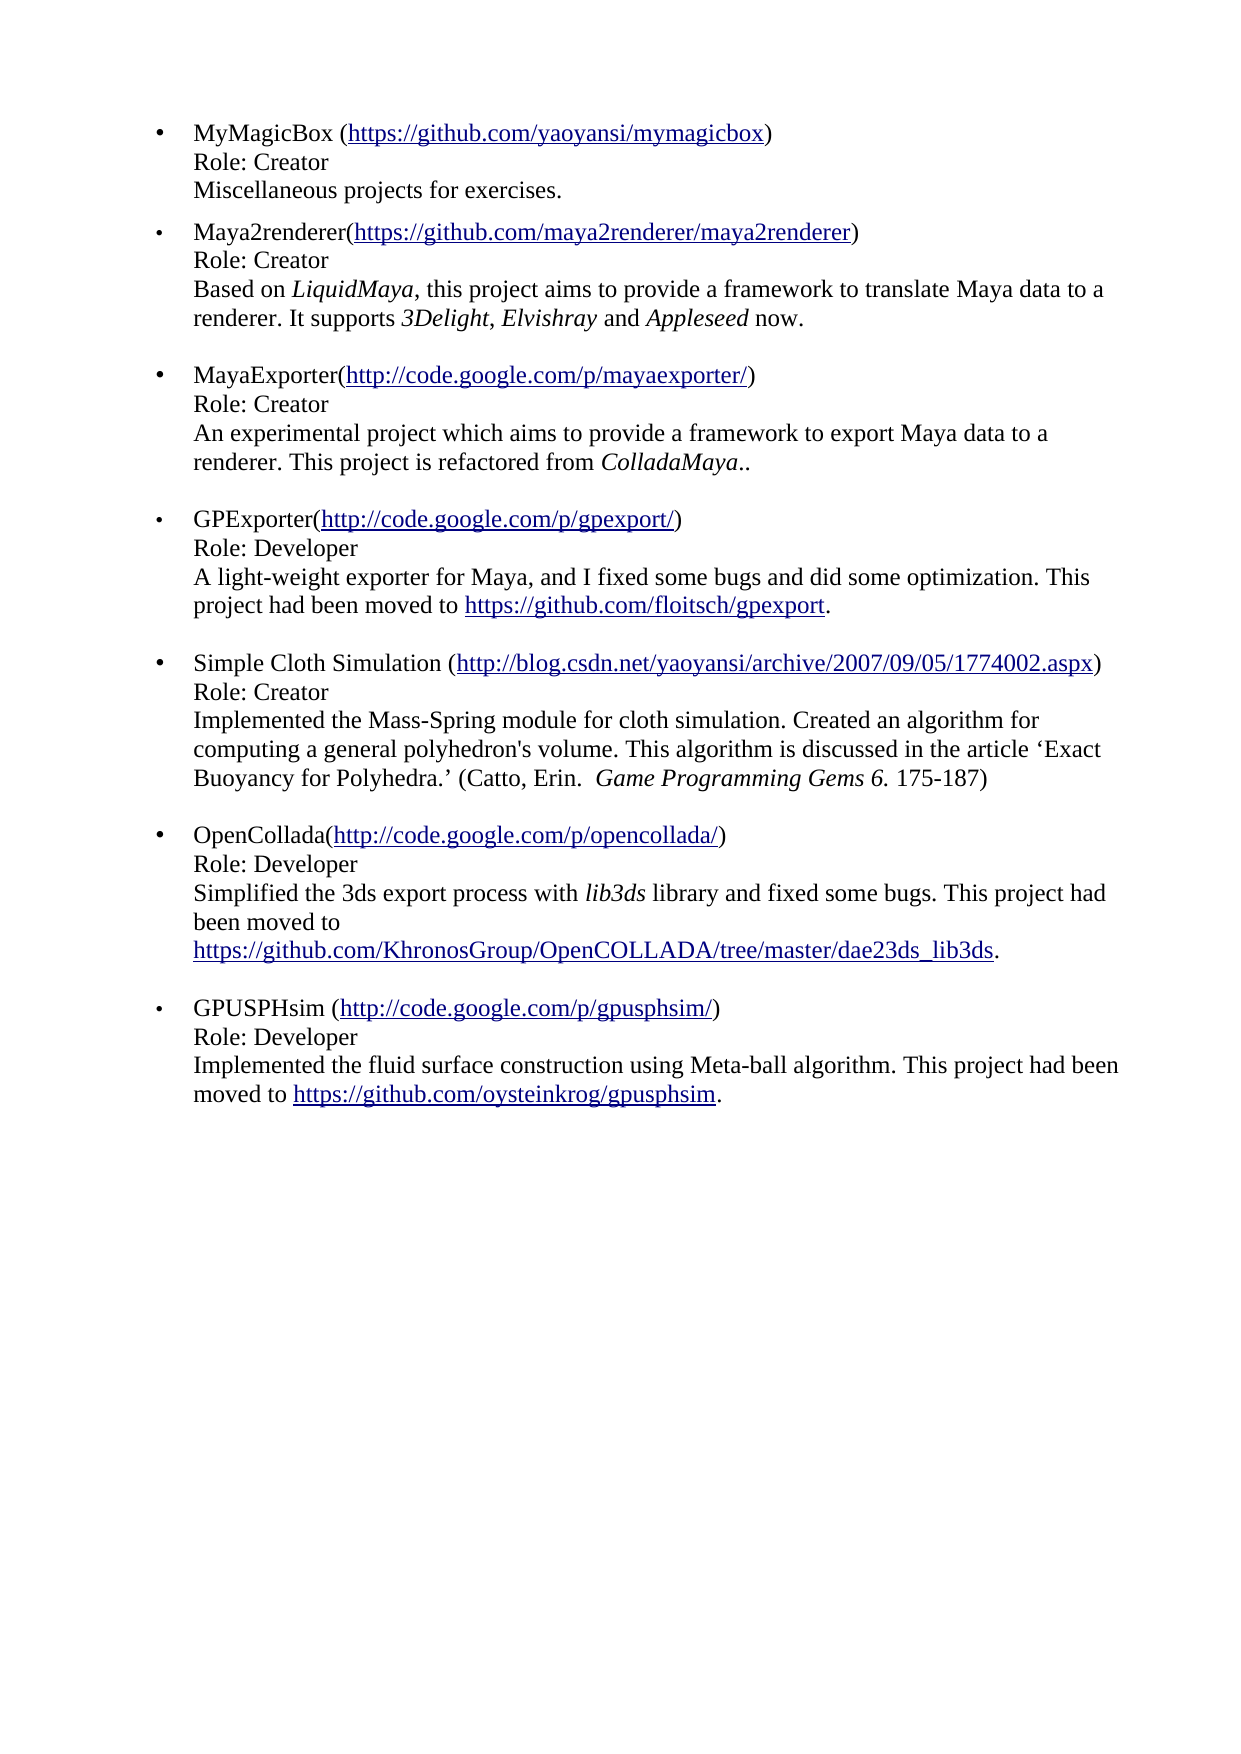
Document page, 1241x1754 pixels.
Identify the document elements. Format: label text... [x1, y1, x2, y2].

list MayaExporter(http://code.google.com/p/mayaexporter/) [156, 361, 1122, 389]
list MyMagicBox (https://github.com/yaoyansi/mymagicbox) Role: Creator Miscellaneous projects for exercises. [156, 118, 1122, 204]
list Role: Developer [156, 1022, 1122, 1051]
list Role: Creator [156, 677, 1122, 706]
list Role: Developer [156, 533, 1122, 562]
list GPExporter(http://code.google.com/p/gpexport/) [156, 504, 1122, 533]
list An experimental project which aims to provide a framework to export Maya data to a renderer. This project is refactored from ColladaMaya.. [156, 418, 1122, 476]
list Implemented the fluid surface construction using Meta-ball algorithm. This project had been moved to https://github.com/oysteinkrog/gpusphsim. [156, 1051, 1122, 1108]
list Maya2renderer(https://github.com/maya2renderer/maya2renderer) [156, 217, 1122, 246]
list Implemented the Mass-Spring module for cloth simulation. Created an algorithm for computing a general polyhedron's volume. This algorithm is discussed in the article ‘Exact Buoyancy for Polyhedra.’ (Catto, Erin. Game Programming Gems 6. 175-187) [156, 706, 1122, 792]
list OpenCollada(http://code.google.com/p/opencollada/) [156, 821, 1122, 849]
list Role: Creator [156, 389, 1122, 418]
list GPUSPHsim (http://code.google.com/p/gpusphsim/) [156, 993, 1122, 1022]
list Based on LiquidMaya, this project aims to provide a framework to translate Maya data to a renderer. It supports 3Delight, Elvishray and Appleseed now. [156, 274, 1122, 332]
list A light-weight exporter for Maya, and I fixed some bugs and did some optimization. This project had been moved to https://github.com/floitsch/gpexport. [156, 562, 1122, 619]
list Simplified the 3ds export process with lib3ds library and fixed some bugs. This project had been moved to https://github.com/KhronosGroup/OpenCOLLADA/tree/master/dae23ds_lib3ds. [156, 878, 1122, 964]
list Simple Cloth Simulation (http://blog.csdn.net/yaoyansi/archive/2007/09/05/1774002.aspx) [156, 648, 1122, 677]
list Role: Creator [156, 246, 1122, 274]
list Role: Developer [156, 849, 1122, 878]
